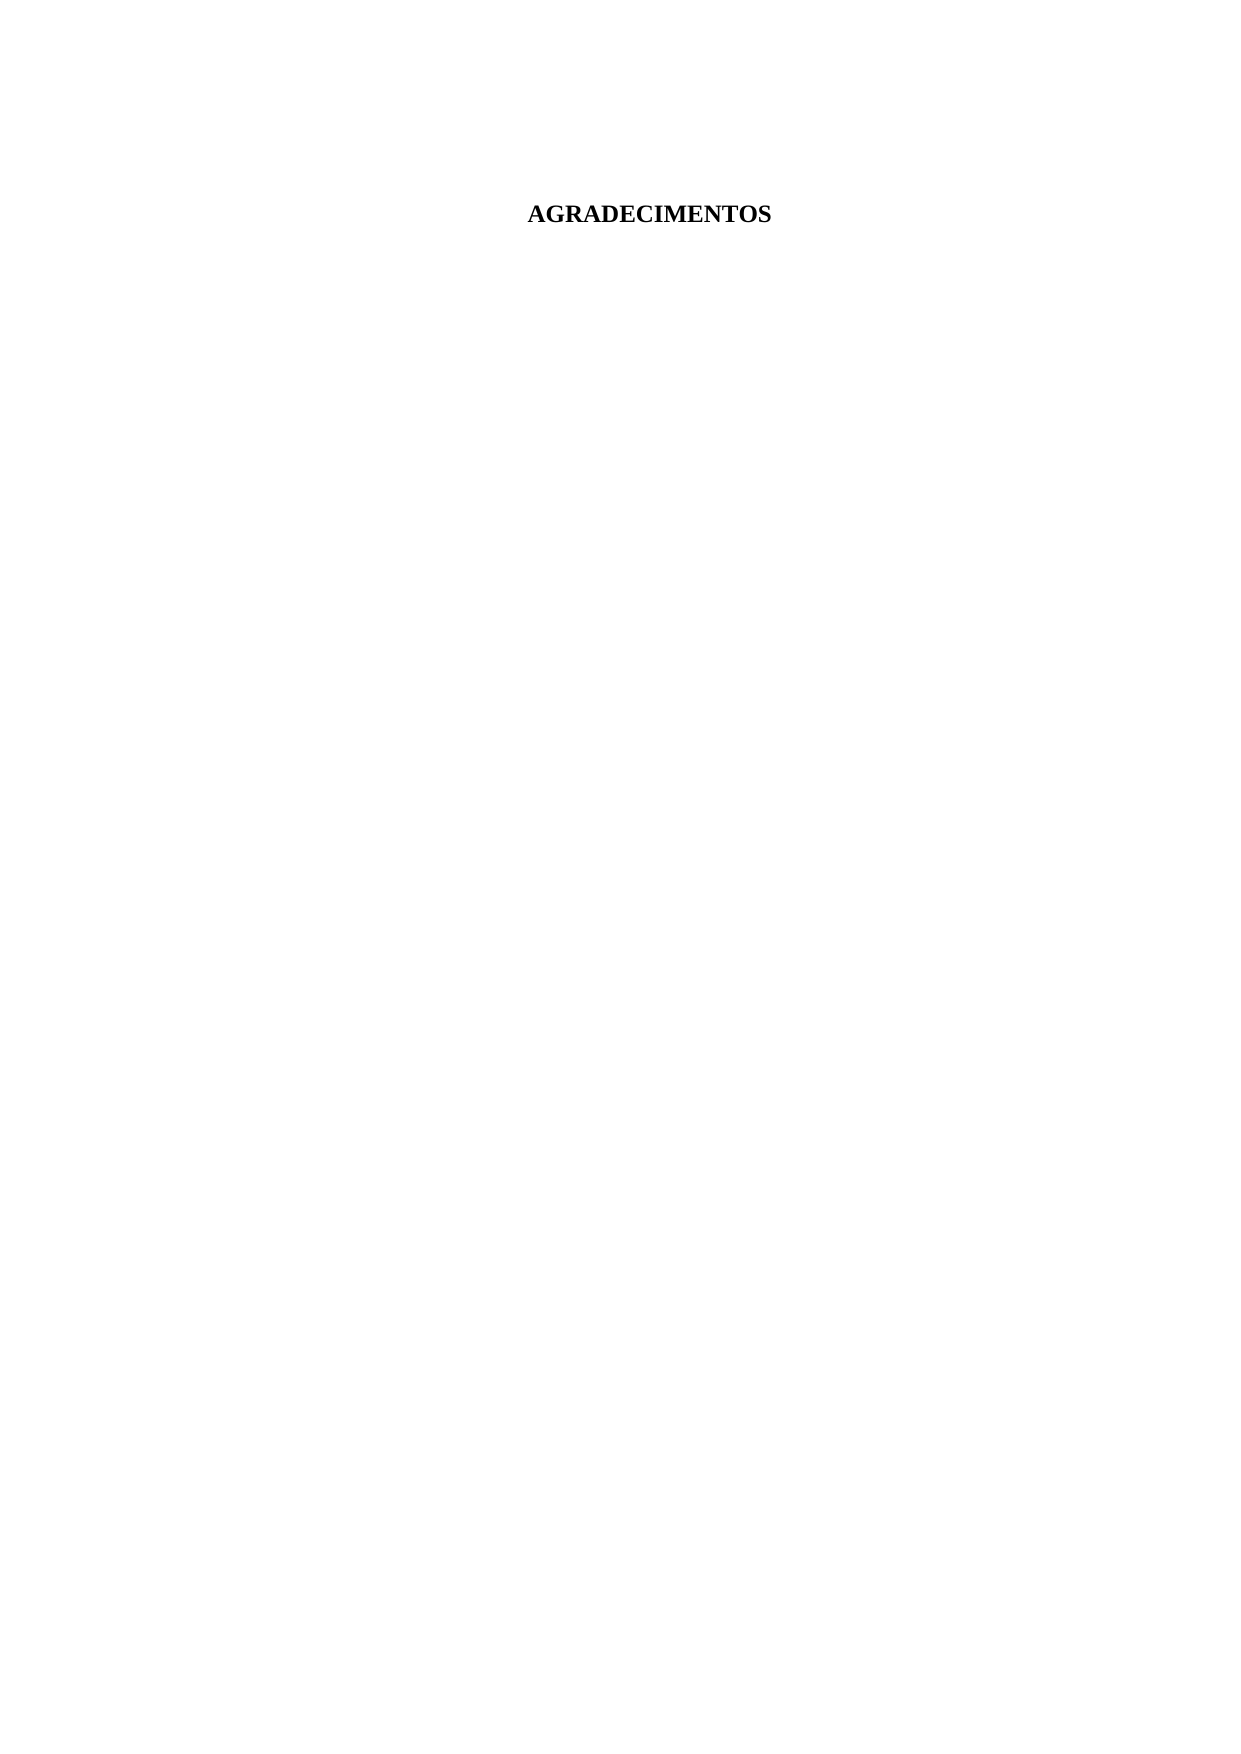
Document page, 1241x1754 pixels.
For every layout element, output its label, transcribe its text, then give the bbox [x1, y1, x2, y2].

text Agradecimentos [177, 199, 1122, 228]
